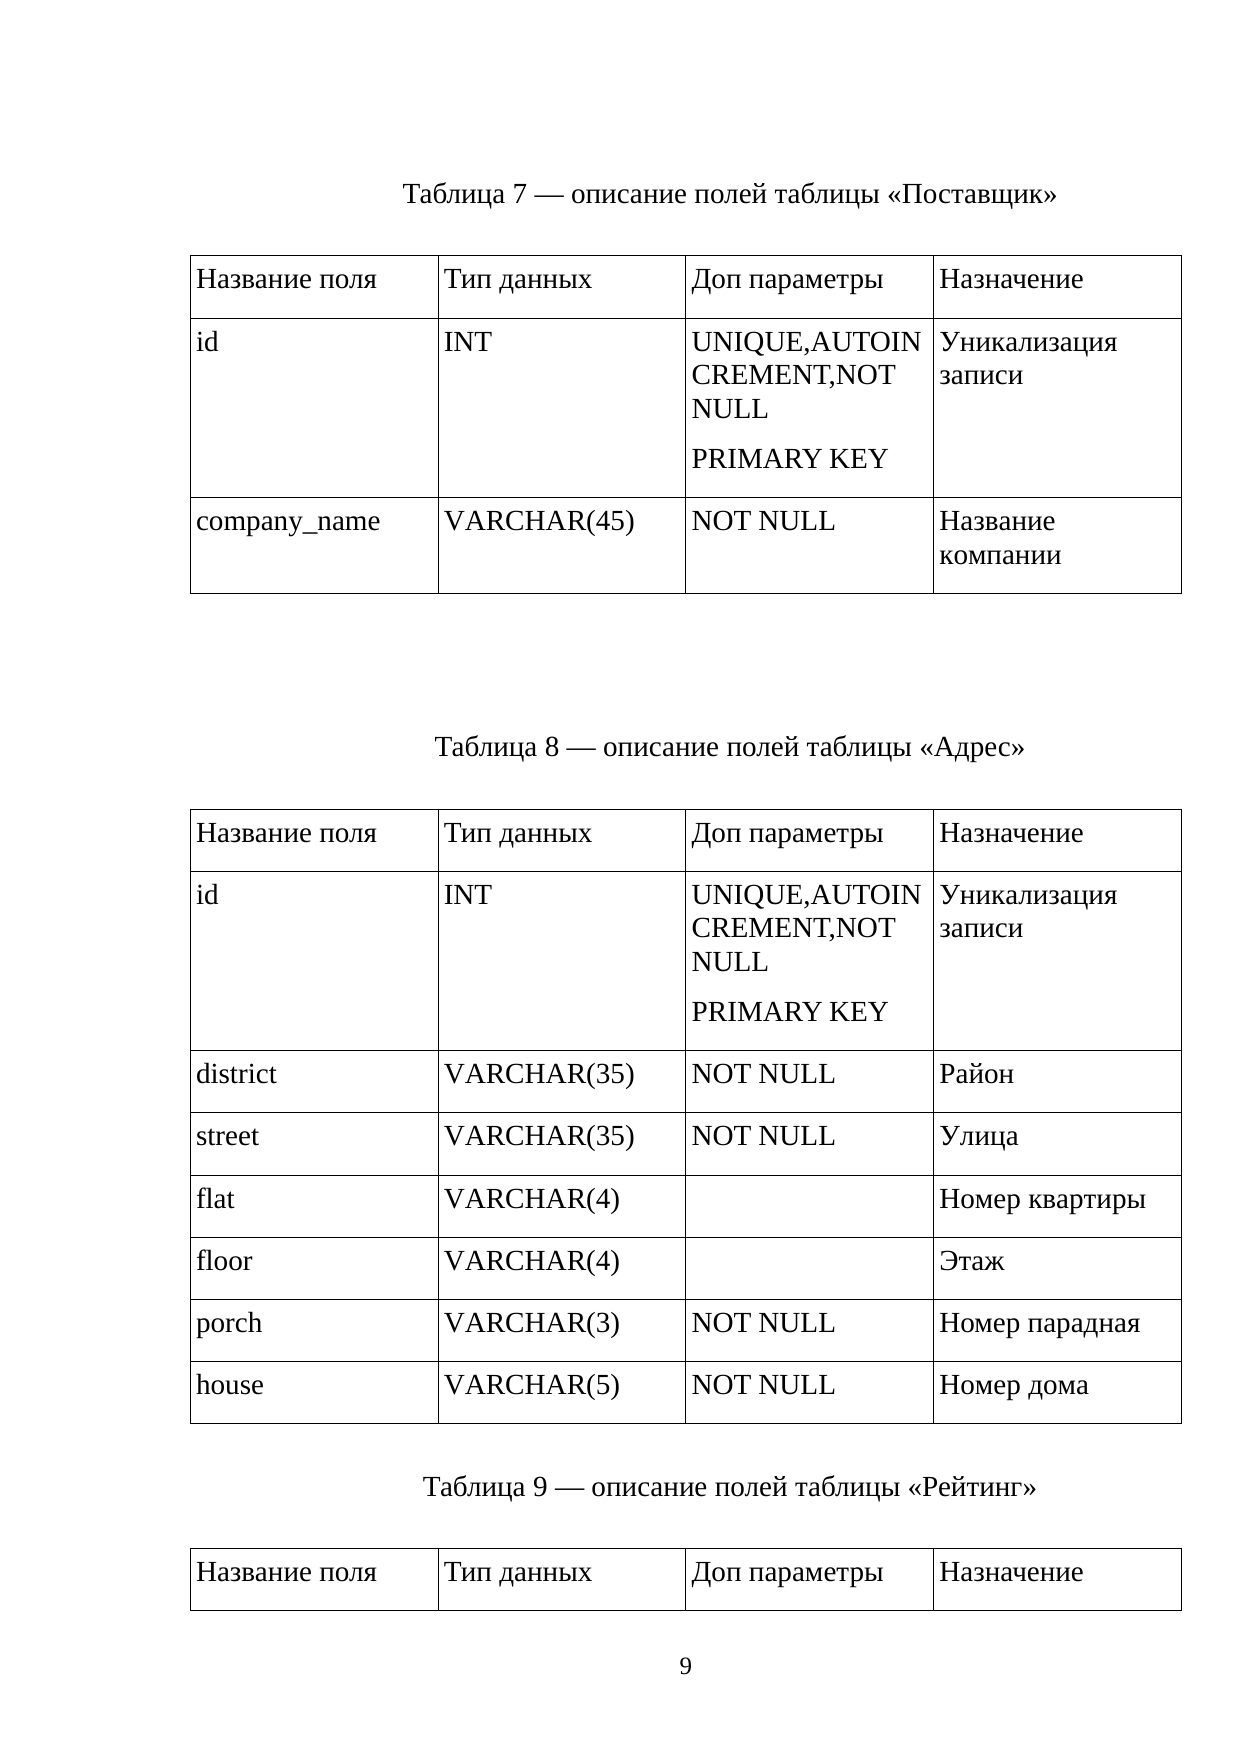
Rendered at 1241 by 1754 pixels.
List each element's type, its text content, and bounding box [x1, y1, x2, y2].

table_cell flat [191, 1176, 438, 1237]
table_cell Уникализация записи [934, 319, 1181, 497]
table_cell NOT NULL [686, 1051, 933, 1112]
table_cell UNIQUE,AUTOINCREMENT,NOT NULL PRIMARY KEY [686, 319, 933, 497]
table_header Назначение [934, 810, 1181, 871]
table_header Тип данных [439, 1549, 685, 1610]
table_cell VARCHAR(35) [439, 1051, 685, 1112]
table_cell NOT NULL [686, 1300, 933, 1361]
table_cell Уникализация записи [934, 872, 1181, 1050]
table_header Назначение [934, 1549, 1181, 1610]
table_cell VARCHAR(3) [439, 1300, 685, 1361]
table_cell Номер квартиры [934, 1176, 1181, 1237]
table_cell Улица [934, 1113, 1181, 1174]
table_header Тип данных [439, 810, 685, 871]
table_header Название поля [191, 256, 438, 317]
table_cell Номер парадная [934, 1300, 1181, 1361]
table_cell VARCHAR(4) [439, 1238, 685, 1299]
text Таблица 7 — описание полей таблицы «Поставщик» [190, 176, 1181, 210]
table_cell street [191, 1113, 438, 1174]
table_cell Название компании [934, 498, 1181, 593]
table_cell NOT NULL [686, 498, 933, 593]
table_header Назначение [934, 256, 1181, 317]
table_cell floor [191, 1238, 438, 1299]
text Таблица 9 — описание полей таблицы «Рейтинг» [190, 1469, 1181, 1503]
table_cell VARCHAR(4) [439, 1176, 685, 1237]
table_cell VARCHAR(45) [439, 498, 685, 593]
table_cell id [191, 872, 438, 1050]
table_cell Район [934, 1051, 1181, 1112]
table_header Название поля [191, 810, 438, 871]
table_header Тип данных [439, 256, 685, 317]
table_cell Номер дома [934, 1362, 1181, 1423]
table_cell VARCHAR(5) [439, 1362, 685, 1423]
table_cell INT [439, 319, 685, 497]
table_cell VARCHAR(35) [439, 1113, 685, 1174]
table_header Название поля [191, 1549, 438, 1610]
table_cell UNIQUE,AUTOINCREMENT,NOT NULL PRIMARY KEY [686, 872, 933, 1050]
table_cell id [191, 319, 438, 497]
table_cell company_name [191, 498, 438, 593]
table_cell NOT NULL [686, 1362, 933, 1423]
table_header Доп параметры [686, 810, 933, 871]
table_cell [686, 1176, 933, 1237]
table_cell district [191, 1051, 438, 1112]
table_cell [686, 1238, 933, 1299]
table_header Доп параметры [686, 1549, 933, 1610]
table_header Доп параметры [686, 256, 933, 317]
table_cell Этаж [934, 1238, 1181, 1299]
table_cell porch [191, 1300, 438, 1361]
table_cell NOT NULL [686, 1113, 933, 1174]
table_cell INT [439, 872, 685, 1050]
table_cell house [191, 1362, 438, 1423]
text Таблица 8 — описание полей таблицы «Адрес» [190, 729, 1181, 763]
